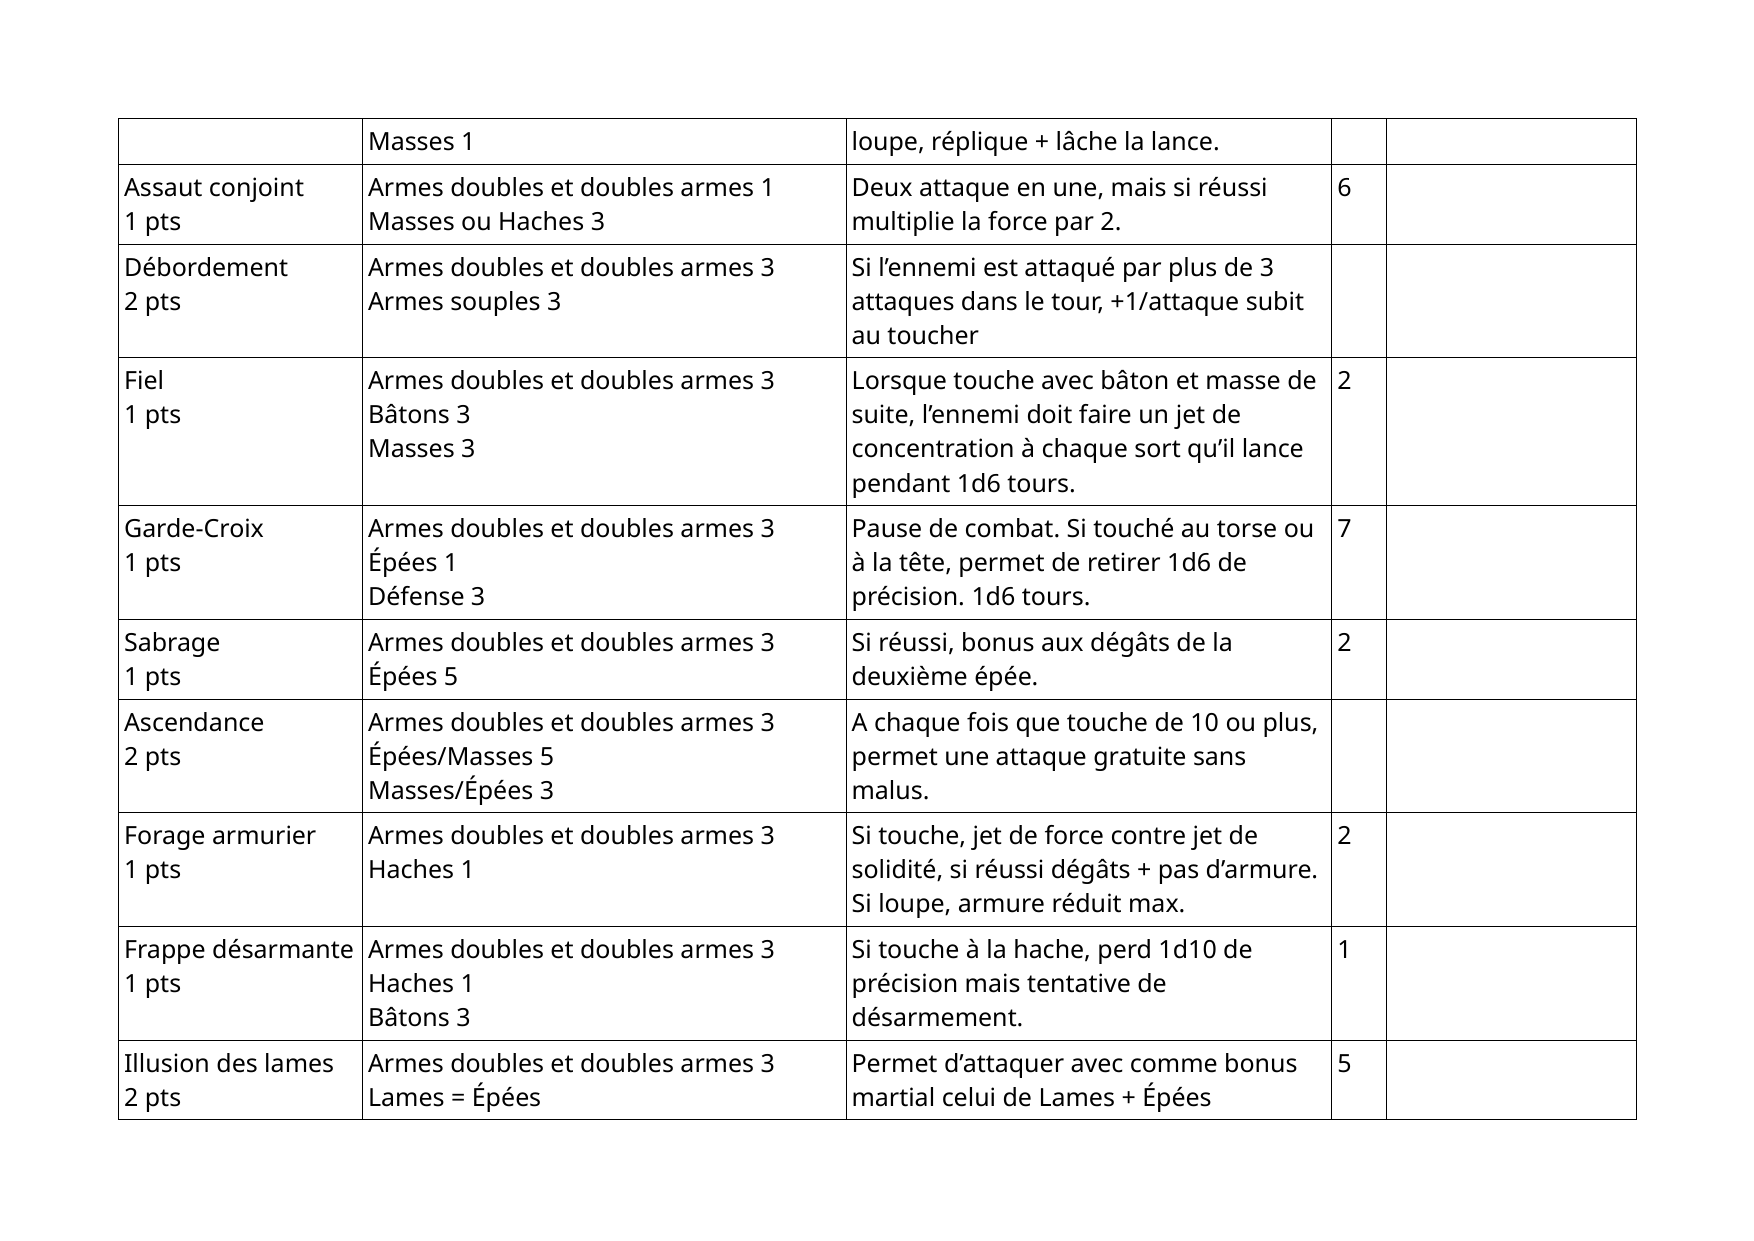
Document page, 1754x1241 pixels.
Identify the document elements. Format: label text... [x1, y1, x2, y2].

table_cell Armes doubles et doubles armes 3 Haches 1 Bâtons 3 [363, 927, 846, 1040]
table_cell Pause de combat. Si touché au torse ou à la tête, permet de retirer 1d6 de précision. 1d6 tours. [847, 506, 1331, 619]
table_cell 1 [1332, 927, 1386, 1040]
table_cell [1387, 927, 1636, 1040]
table_cell [1332, 119, 1386, 164]
table_cell [119, 119, 362, 164]
table_cell 6 [1332, 165, 1386, 243]
table_cell 2 [1332, 620, 1386, 698]
table_cell 2 [1332, 813, 1386, 926]
table_cell [1332, 700, 1386, 812]
table_cell Fiel 1 pts [119, 358, 362, 505]
table_cell [1387, 165, 1636, 243]
table_cell Si réussi, bonus aux dégâts de la deuxième épée. [847, 620, 1331, 698]
table_cell Armes doubles et doubles armes 3 Bâtons 3 Masses 3 [363, 358, 846, 505]
table_cell Si touche, jet de force contre jet de solidité, si réussi dégâts + pas d’armure. Si loupe, armure réduit max. [847, 813, 1331, 926]
table_cell Ascendance 2 pts [119, 700, 362, 812]
table_cell 7 [1332, 506, 1386, 619]
table_cell [1387, 813, 1636, 926]
table_cell Armes doubles et doubles armes 3 Lames = Épées [363, 1041, 846, 1119]
table_cell [1387, 358, 1636, 505]
table_cell Armes doubles et doubles armes 3 Épées 1 Défense 3 [363, 506, 846, 619]
table_cell Armes doubles et doubles armes 3 Haches 1 [363, 813, 846, 926]
table_cell 2 [1332, 358, 1386, 505]
table_cell Permet d’attaquer avec comme bonus martial celui de Lames + Épées [847, 1041, 1331, 1119]
table_cell [1387, 245, 1636, 357]
table_cell 5 [1332, 1041, 1386, 1119]
table_cell Sabrage 1 pts [119, 620, 362, 698]
table_cell Armes doubles et doubles armes 3 Armes souples 3 [363, 245, 846, 357]
table_cell Débordement 2 pts [119, 245, 362, 357]
table_cell Armes doubles et doubles armes 3 Épées/Masses 5 Masses/Épées 3 [363, 700, 846, 812]
table_cell [1387, 620, 1636, 698]
table_cell Si touche à la hache, perd 1d10 de précision mais tentative de désarmement. [847, 927, 1331, 1040]
table_cell Garde-Croix 1 pts [119, 506, 362, 619]
table_cell Lorsque touche avec bâton et masse de suite, l’ennemi doit faire un jet de concentration à chaque sort qu’il lance pendant 1d6 tours. [847, 358, 1331, 505]
table_cell [1387, 700, 1636, 812]
table_cell [1387, 506, 1636, 619]
table_cell A chaque fois que touche de 10 ou plus, permet une attaque gratuite sans malus. [847, 700, 1331, 812]
table_cell Armes doubles et doubles armes 3 Épées 5 [363, 620, 846, 698]
table_cell Assaut conjoint 1 pts [119, 165, 362, 243]
table_cell [1332, 245, 1386, 357]
table_cell Forage armurier 1 pts [119, 813, 362, 926]
table_cell loupe, réplique + lâche la lance. [847, 119, 1331, 164]
table_cell Illusion des lames 2 pts [119, 1041, 362, 1119]
table_cell Masses 1 [363, 119, 846, 164]
table_cell [1387, 1041, 1636, 1119]
table_cell Deux attaque en une, mais si réussi multiplie la force par 2. [847, 165, 1331, 243]
table_cell Armes doubles et doubles armes 1 Masses ou Haches 3 [363, 165, 846, 243]
table_cell Si l’ennemi est attaqué par plus de 3 attaques dans le tour, +1/attaque subit au toucher [847, 245, 1331, 357]
table_cell [1387, 119, 1636, 164]
table_cell Frappe désarmante 1 pts [119, 927, 362, 1040]
